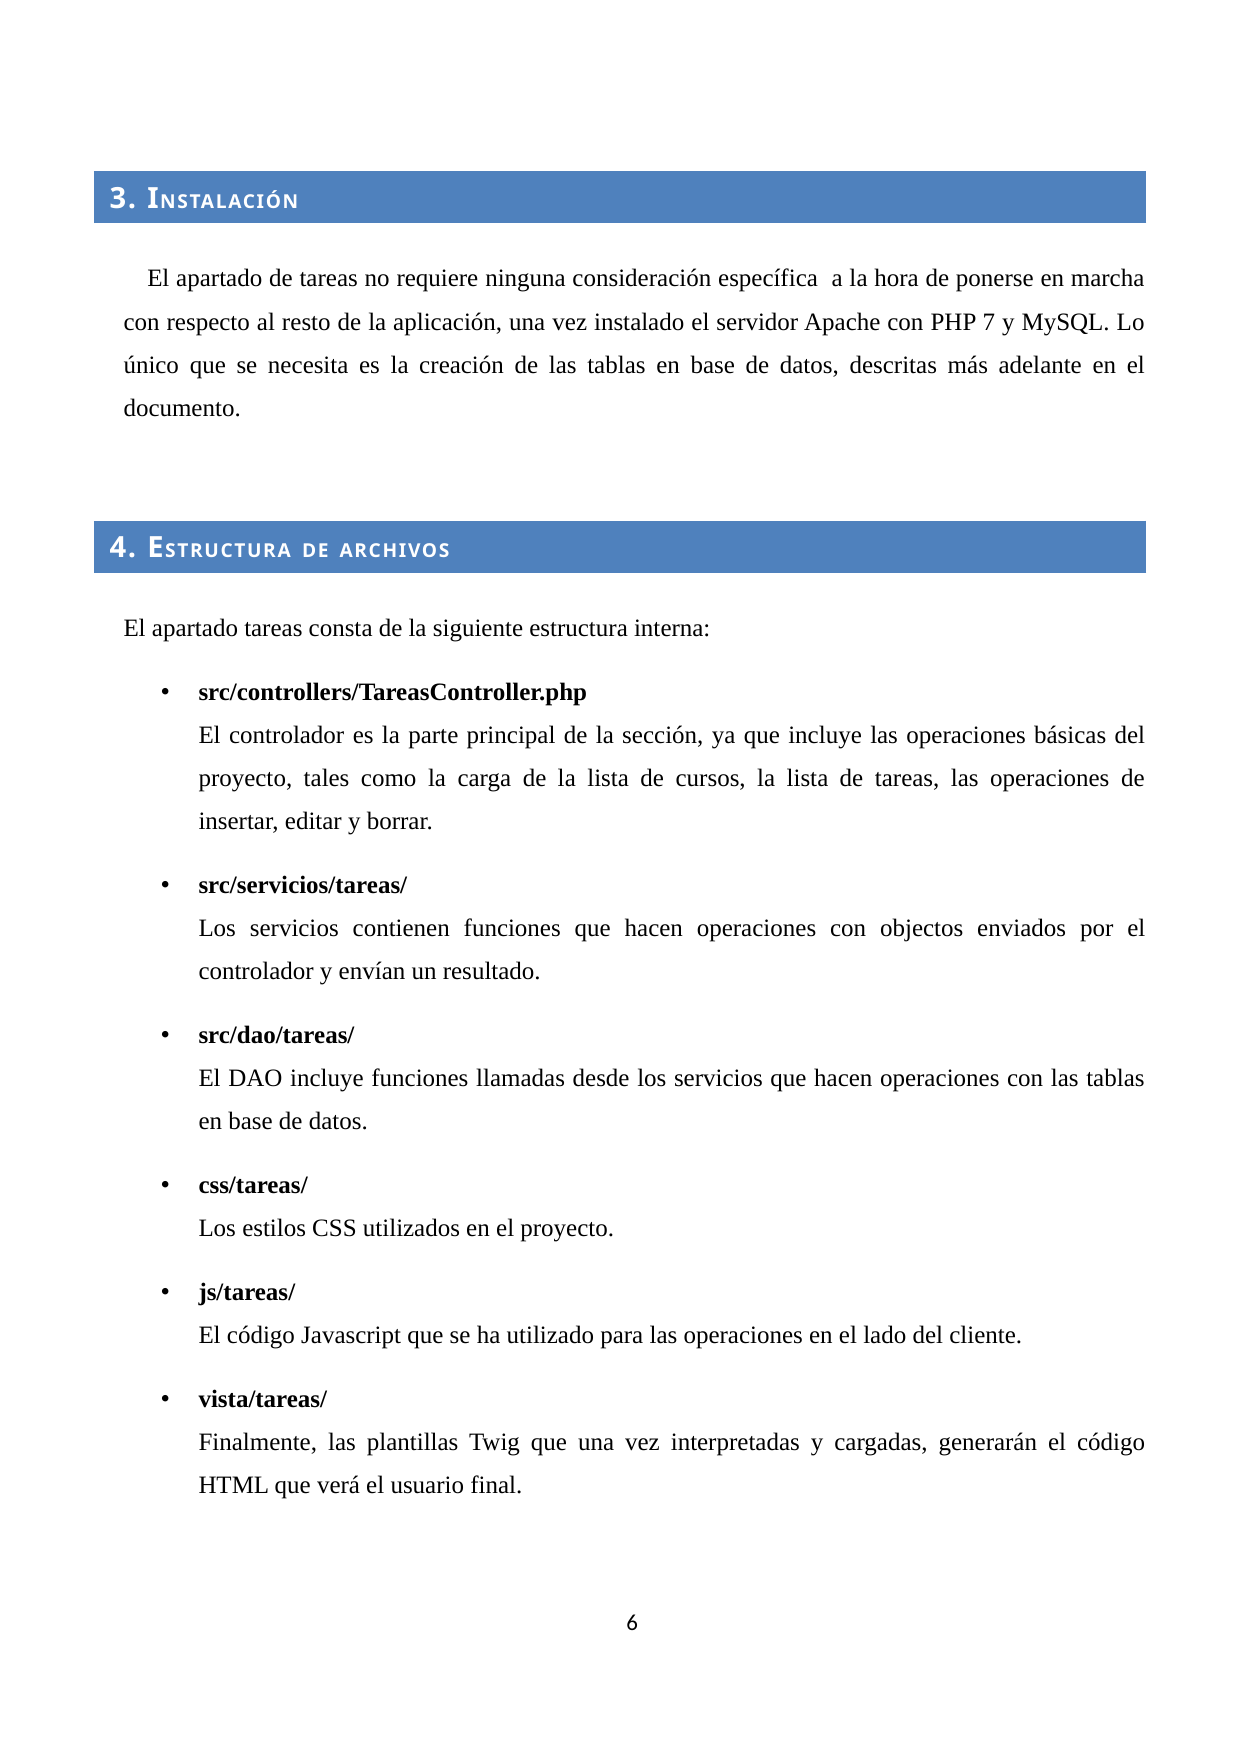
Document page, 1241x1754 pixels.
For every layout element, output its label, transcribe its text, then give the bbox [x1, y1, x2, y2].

list src/servicios/tareas/ [161, 870, 1146, 899]
list Los servicios contienen funciones que hacen operaciones con objectos enviados por el controlador y envían un resultado. [161, 913, 1146, 985]
list El apartado tareas consta de la siguiente estructura interna: [123, 613, 1146, 642]
list El controlador es la parte principal de la sección, ya que incluye las operaciones básicas del proyecto, tales como la carga de la lista de cursos, la lista de tareas, las operaciones de insertar, editar y borrar. [161, 720, 1146, 835]
text El apartado de tareas no requiere ninguna consideración específica a la hora de ponerse en marcha con respecto al resto de la aplicación, una vez instalado el servidor Apache con PHP 7 y MySQL. Lo único que se necesita es la creación de las tablas en base de datos, descritas más adelante en el documento. [123, 263, 1146, 422]
list src/dao/tareas/ [161, 1020, 1146, 1049]
list vista/tareas/ [161, 1384, 1146, 1412]
list src/controllers/TareasController.php [161, 677, 1146, 706]
list css/tareas/ [161, 1170, 1146, 1199]
list El DAO incluye funciones llamadas desde los servicios que hacen operaciones con las tablas en base de datos. [161, 1063, 1146, 1135]
list js/tareas/ [161, 1277, 1146, 1306]
list El código Javascript que se ha utilizado para las operaciones en el lado del cliente. [161, 1320, 1146, 1349]
list Los estilos CSS utilizados en el proyecto. [161, 1213, 1146, 1242]
subtitle Instalación [100, 177, 1140, 217]
list Finalmente, las plantillas Twig que una vez interpretadas y cargadas, generarán el código HTML que verá el usuario final. [161, 1427, 1146, 1499]
subtitle Estructura de archivos [100, 527, 1140, 566]
